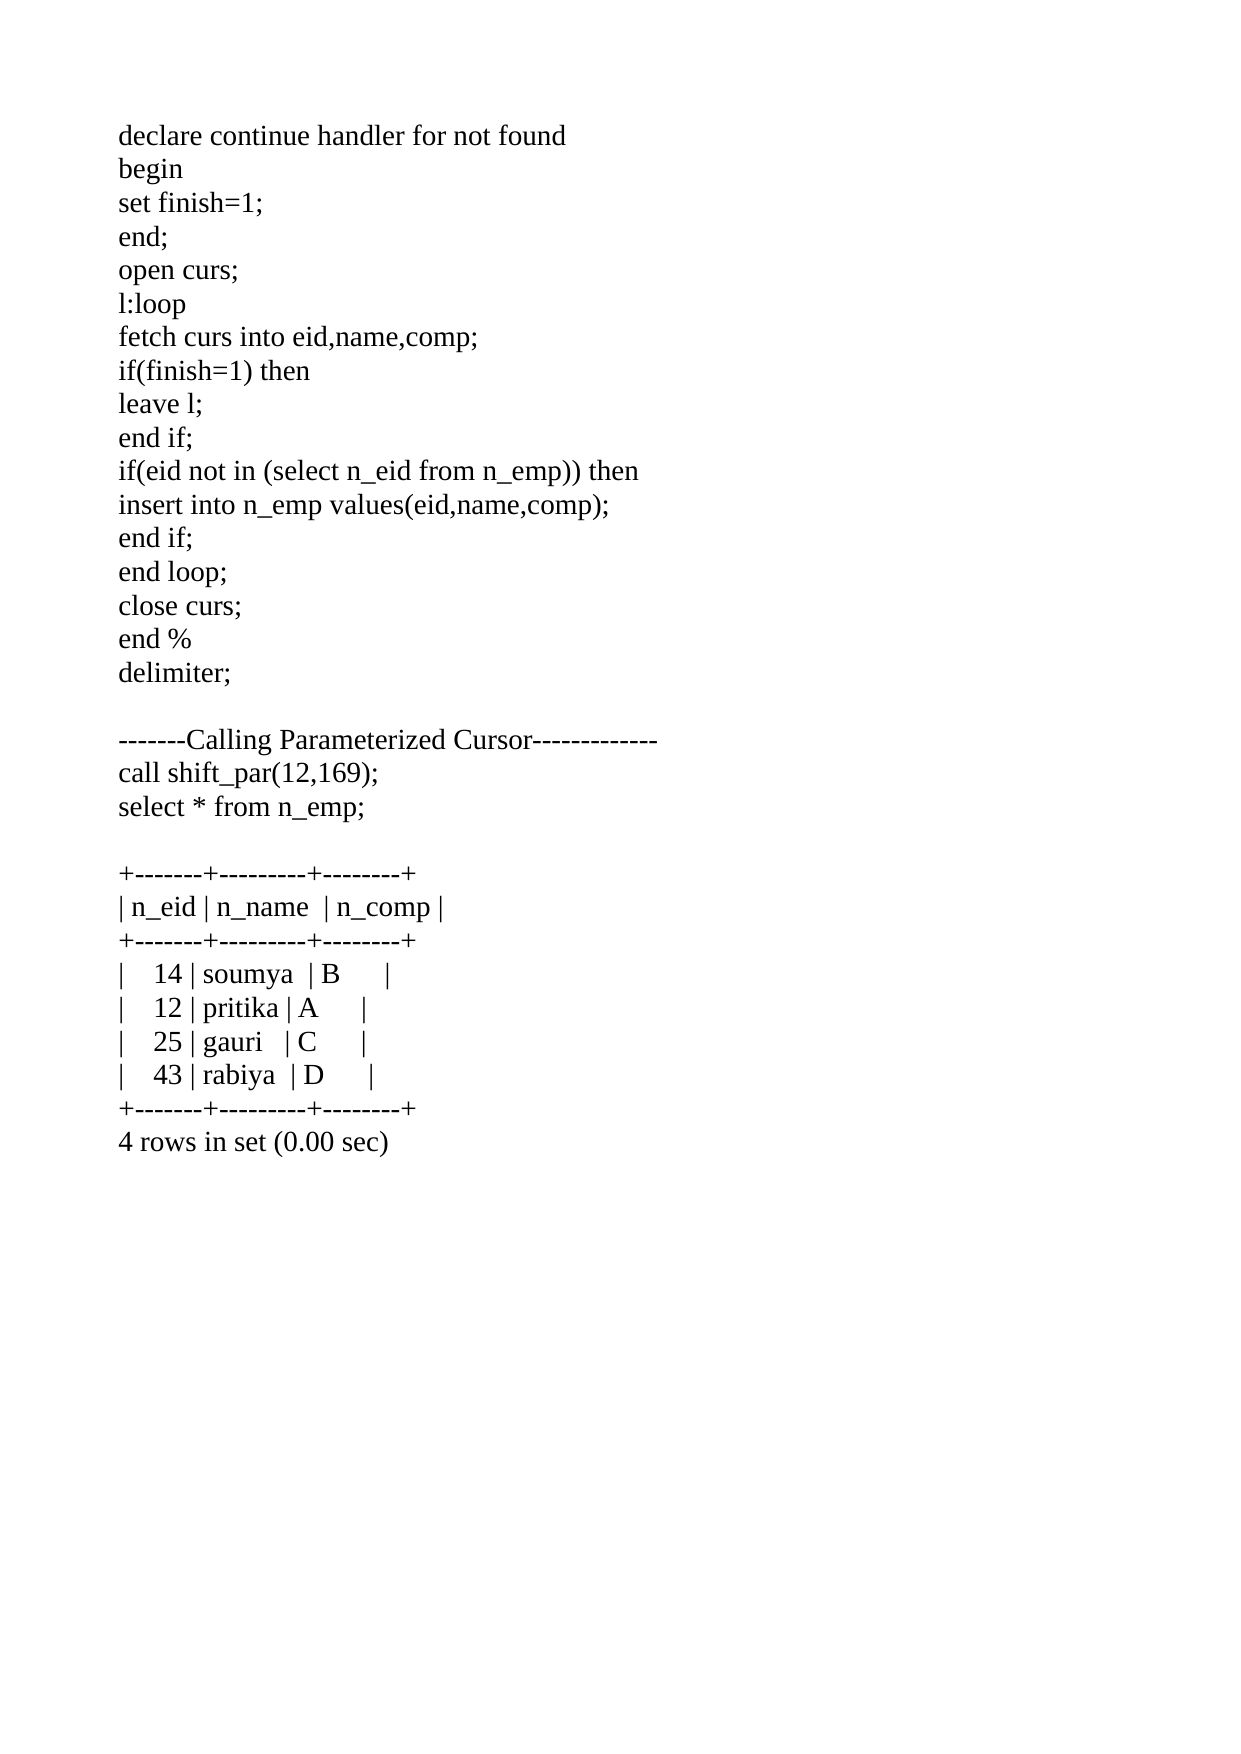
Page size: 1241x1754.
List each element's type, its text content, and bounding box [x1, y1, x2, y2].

text end if; [118, 521, 1122, 554]
text declare continue handler for not found [118, 118, 1122, 152]
text delimiter; [118, 655, 1122, 688]
text | 43 | rabiya | D | [118, 1057, 1122, 1091]
text 4 rows in set (0.00 sec) [118, 1124, 1122, 1158]
text begin [118, 152, 1122, 185]
text l:loop [118, 286, 1122, 319]
text | n_eid | n_name | n_comp | [118, 889, 1122, 923]
text end % [118, 621, 1122, 655]
text +-------+---------+--------+ [118, 923, 1122, 957]
text leave l; [118, 386, 1122, 420]
text end loop; [118, 554, 1122, 588]
text call shift_par(12,169); [118, 755, 1122, 789]
text +-------+---------+--------+ [118, 1091, 1122, 1124]
text end if; [118, 420, 1122, 453]
text close curs; [118, 588, 1122, 621]
text -------Calling Parameterized Cursor------------- [118, 722, 1122, 755]
text fetch curs into eid,name,comp; [118, 319, 1122, 353]
text if(finish=1) then [118, 353, 1122, 386]
text end; [118, 219, 1122, 252]
text | 25 | gauri | C | [118, 1024, 1122, 1057]
text set finish=1; [118, 185, 1122, 219]
text if(eid not in (select n_eid from n_emp)) then [118, 453, 1122, 487]
text open curs; [118, 252, 1122, 286]
text select * from n_emp; [118, 789, 1122, 822]
text | 12 | pritika | A | [118, 990, 1122, 1024]
text | 14 | soumya | B | [118, 957, 1122, 990]
text +-------+---------+--------+ [118, 856, 1122, 889]
text insert into n_emp values(eid,name,comp); [118, 487, 1122, 521]
